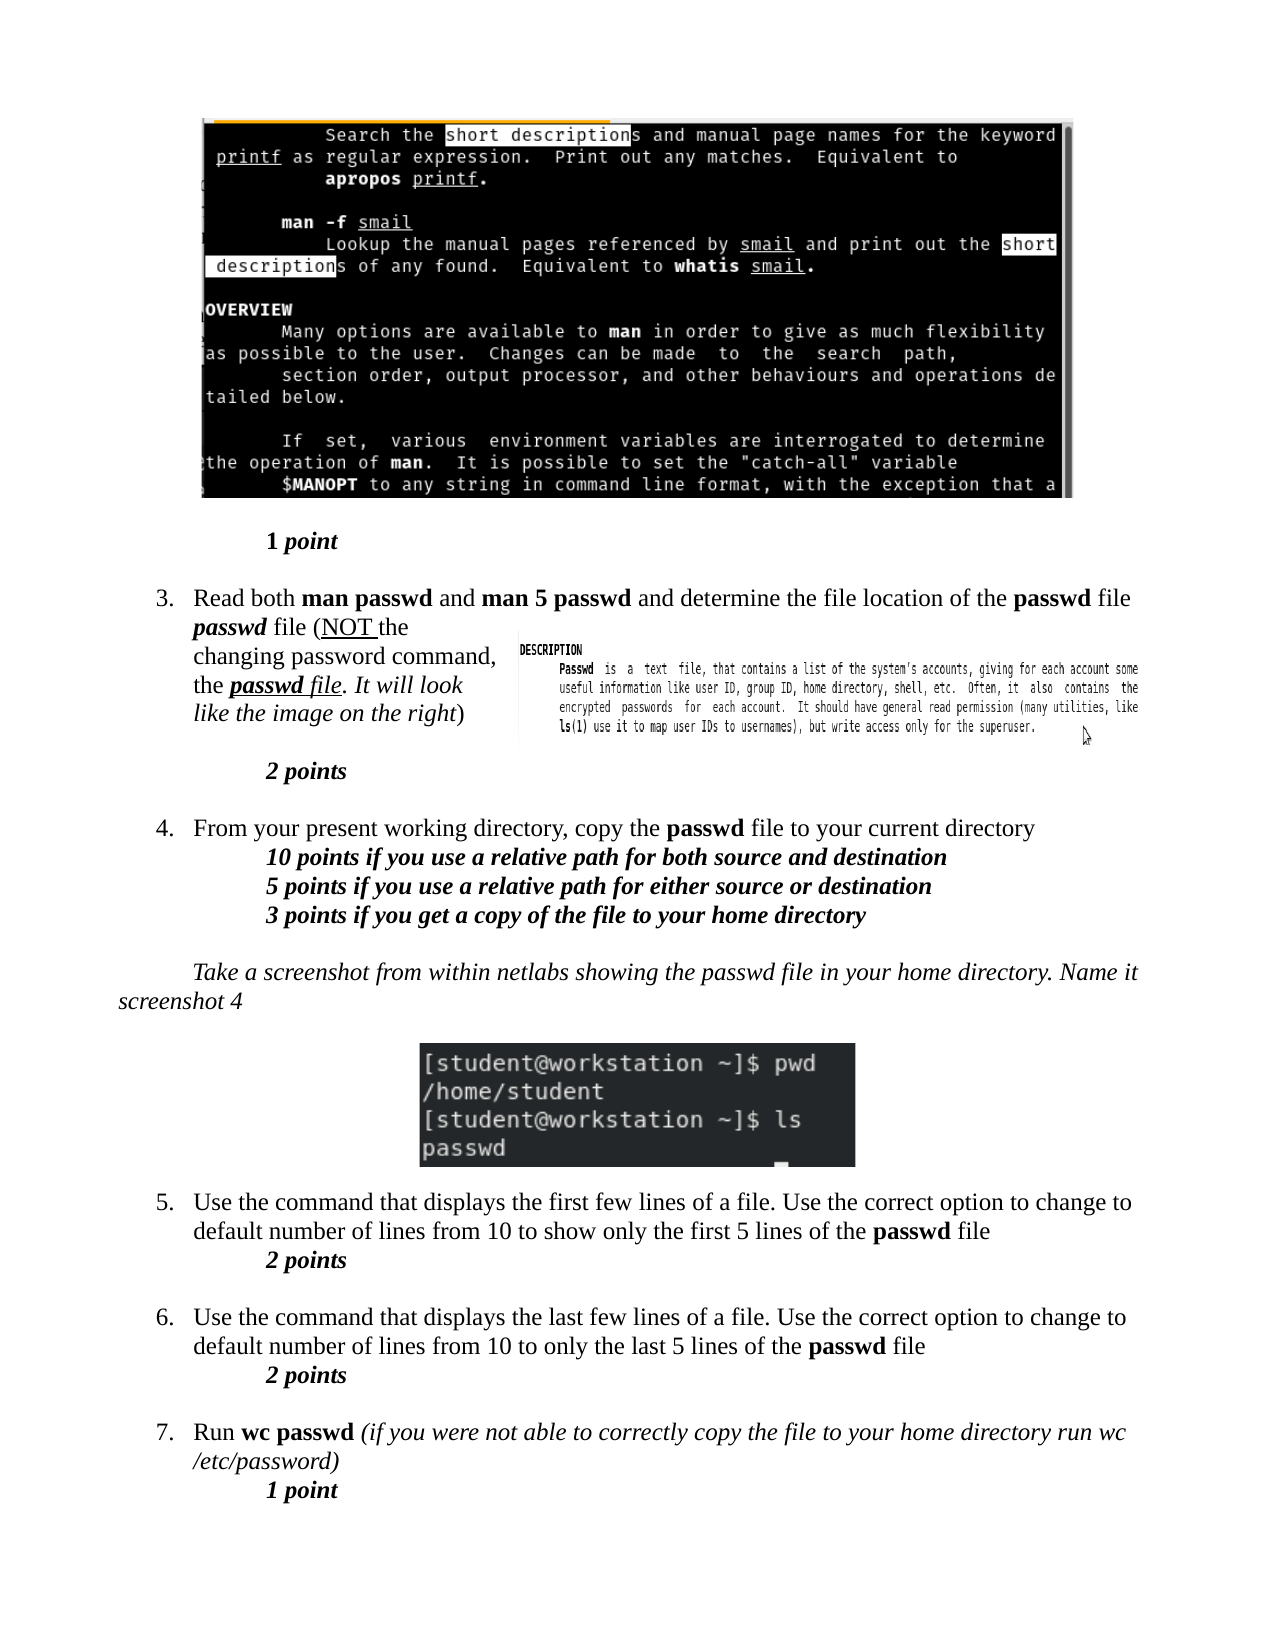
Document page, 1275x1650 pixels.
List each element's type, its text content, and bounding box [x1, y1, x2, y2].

list From your present working directory, copy the passwd file to your current directory [156, 813, 1157, 842]
text 2 points [118, 1245, 1157, 1273]
text 3 points if you get a copy of the file to your home directory [118, 900, 1157, 928]
text 2 points [118, 756, 1157, 785]
picture [518, 631, 1147, 750]
list Read both man passwd and man 5 passwd and determine the file location of the passwd file passwd file (NOT the changing password command, the passwd file. It will look like the image on the right) [156, 583, 1157, 753]
text 10 points if you use a relative path for both source and destination [118, 842, 1157, 871]
text Take a screenshot from within netlabs showing the passwd file in your home directory. Name it screenshot 4 [118, 957, 1157, 1015]
list Run wc passwd (if you were not able to correctly copy the file to your home directory run wc /etc/password) [156, 1417, 1157, 1475]
text 5 points if you use a relative path for either source or destination [118, 871, 1157, 900]
text 1 point [118, 526, 1157, 555]
list Use the command that displays the first few lines of a file. Use the correct option to change to default number of lines from 10 to show only the first 5 lines of the passwd file [156, 1187, 1157, 1245]
text 2 points [118, 1360, 1157, 1388]
text 1 point [118, 1475, 1157, 1503]
list Use the command that displays the last few lines of a file. Use the correct option to change to default number of lines from 10 to only the last 5 lines of the passwd file [156, 1302, 1157, 1360]
picture [419, 1043, 856, 1167]
picture [201, 118, 1074, 498]
